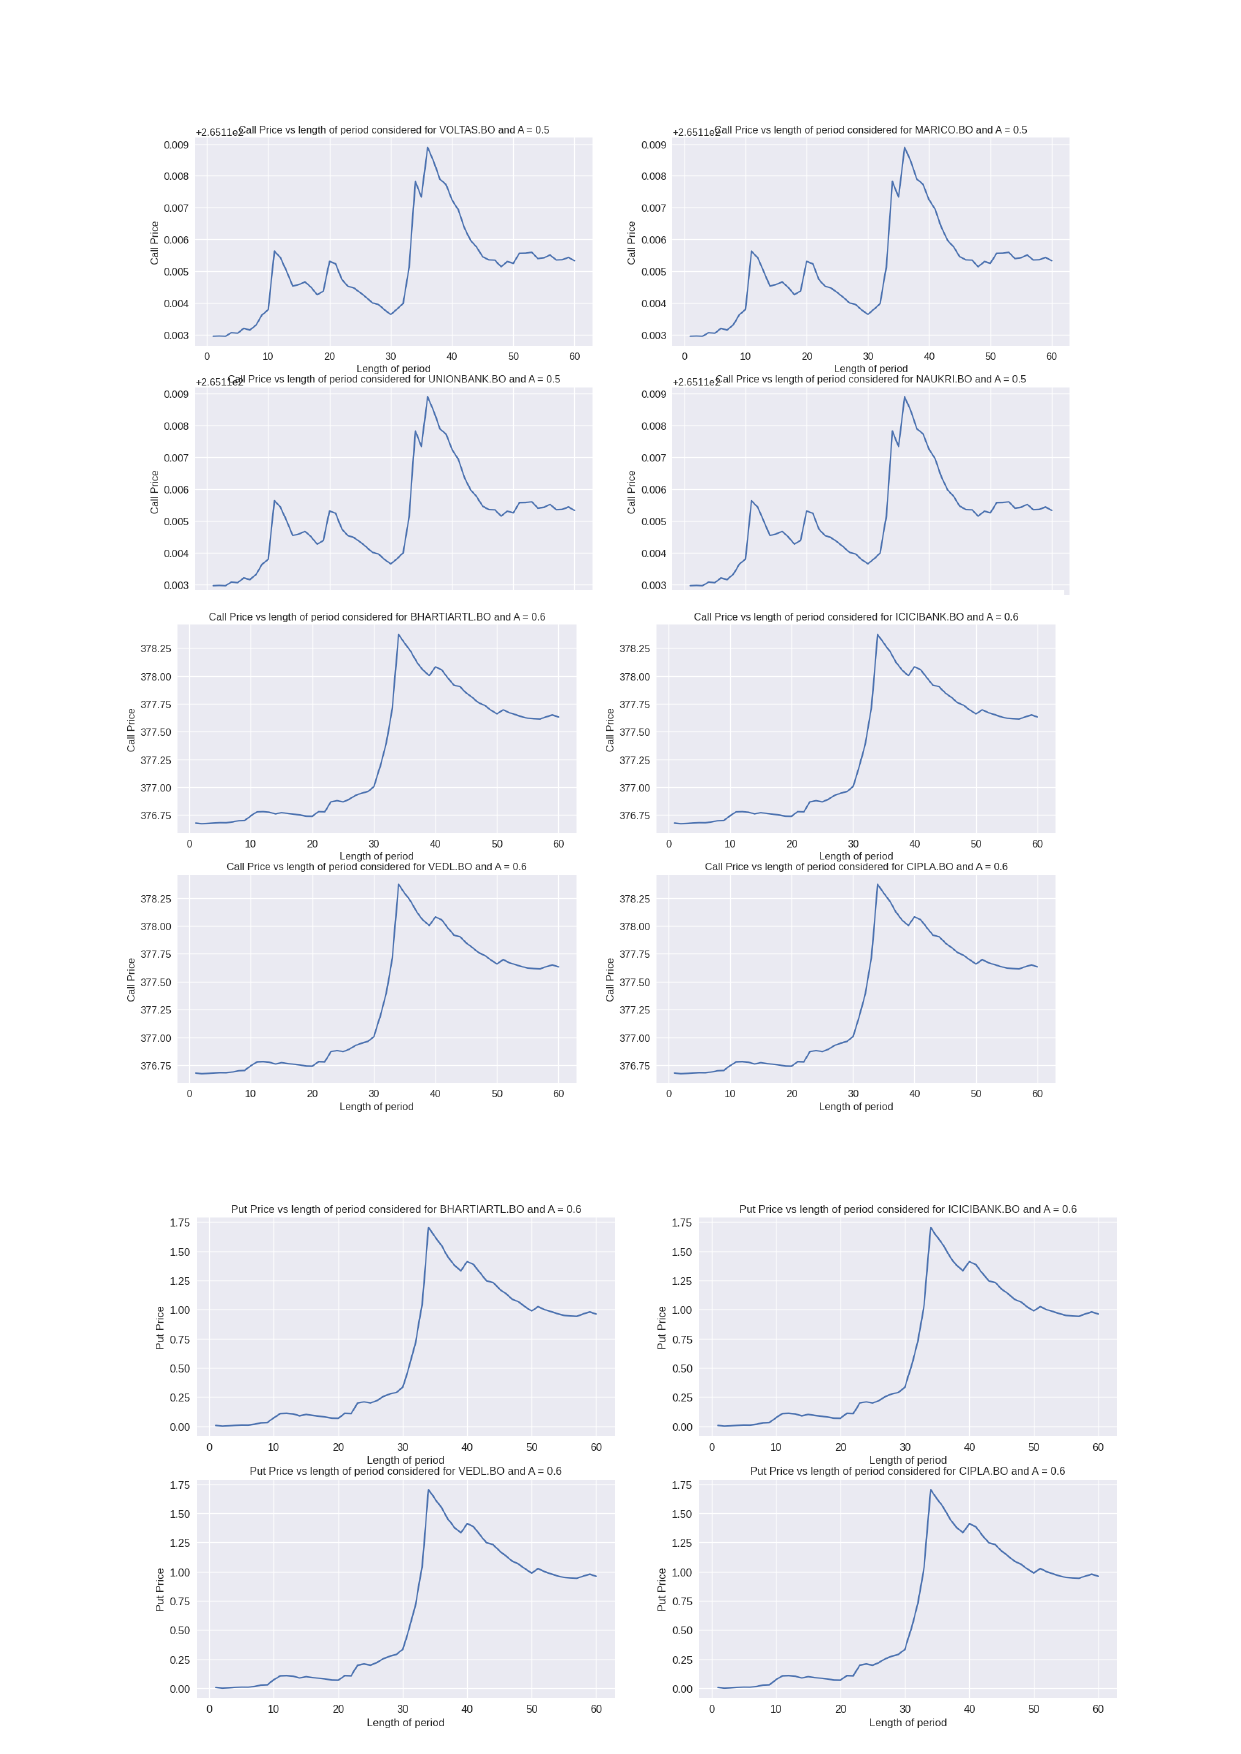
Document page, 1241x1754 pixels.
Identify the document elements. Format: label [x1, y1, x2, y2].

picture [122, 1181, 1127, 1742]
picture [106, 104, 1079, 1125]
